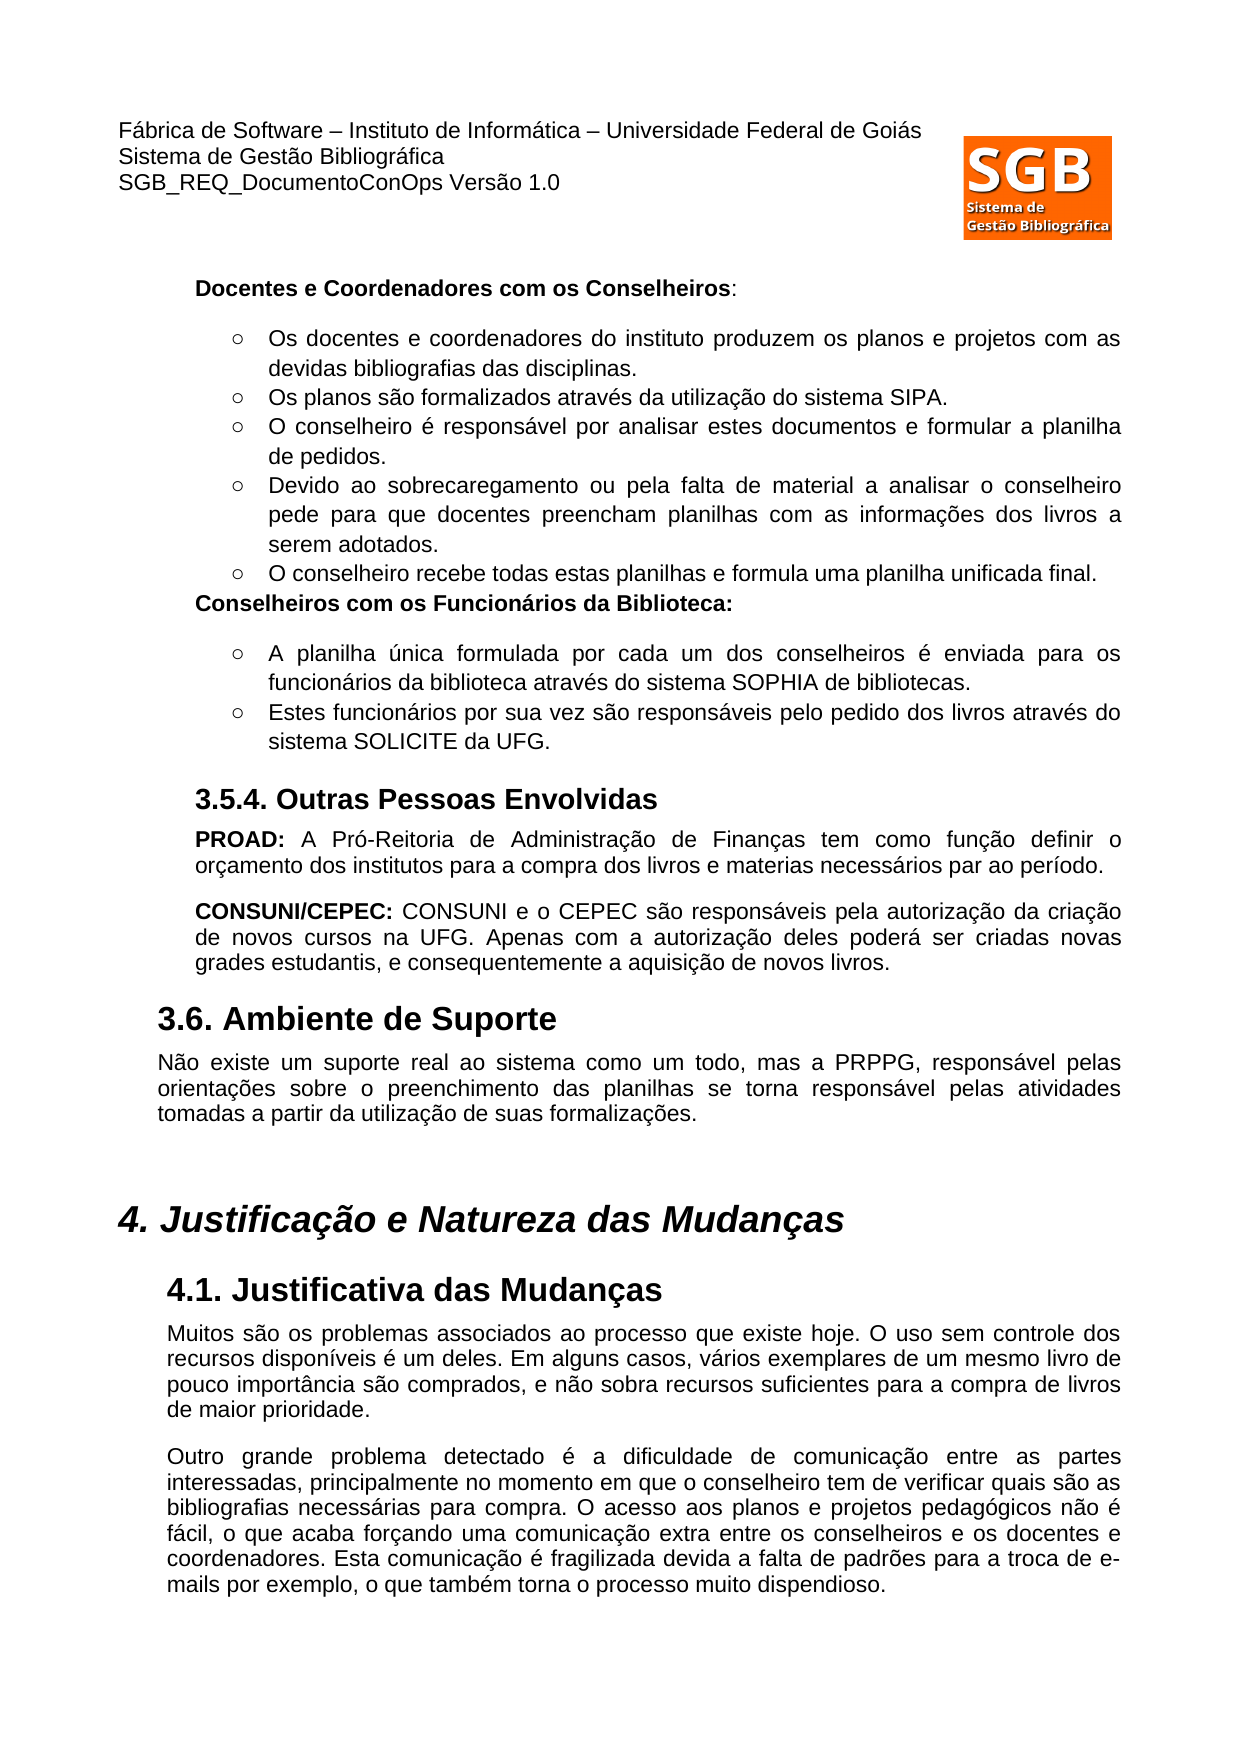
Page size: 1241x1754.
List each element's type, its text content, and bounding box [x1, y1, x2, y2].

list Os docentes e coordenadores do instituto produzem os planos e projetos com as devidas bibliografias das disciplinas. [231, 326, 1122, 381]
subtitle 4. Justificação e Natureza das Mudanças [118, 1198, 1122, 1240]
text Conselheiros com os Funcionários da Biblioteca: [195, 590, 1122, 616]
list Devido ao sobrecaregamento ou pela falta de material a analisar o conselheiro pede para que docentes preencham planilhas com as informações dos livros a serem adotados. [231, 473, 1122, 557]
text Docentes e Coordenadores com os Conselheiros: [195, 276, 1122, 301]
list A planilha única formulada por cada um dos conselheiros é enviada para os funcionários da biblioteca através do sistema SOPHIA de bibliotecas. [231, 641, 1122, 696]
list O conselheiro é responsável por analisar estes documentos e formular a planilha de pedidos. [231, 414, 1122, 469]
text Outro grande problema detectado é a dificuldade de comunicação entre as partes interessadas, principalmente no momento em que o conselheiro tem de verificar quais são as bibliografias necessárias para compra. O acesso aos planos e projetos pedagógicos não é fácil, o que acaba forçando uma comunicação extra entre os conselheiros e os docentes e coordenadores. Esta comunicação é fragilizada devida a falta de padrões para a troca de e-mails por exemplo, o que também torna o processo muito dispendioso. [167, 1443, 1122, 1597]
subtitle 4.1. Justificativa das Mudanças [167, 1271, 1122, 1308]
text Muitos são os problemas associados ao processo que existe hoje. O uso sem controle dos recursos disponíveis é um deles. Em alguns casos, vários exemplares de um mesmo livro de pouco importância são comprados, e não sobra recursos suficientes para a compra de livros de maior prioridade. [167, 1320, 1122, 1423]
list O conselheiro recebe todas estas planilhas e formula uma planilha unificada final. [231, 561, 1122, 587]
list Os planos são formalizados através da utilização do sistema SIPA. [231, 385, 1122, 410]
subtitle 3.6. Ambiente de Suporte [157, 1001, 1122, 1038]
list Estes funcionários por sua vez são responsáveis pelo pedido dos livros através do sistema SOLICITE da UFG. [231, 699, 1122, 754]
text Não existe um suporte real ao sistema como um todo, mas a PRPPG, responsável pelas orientações sobre o preenchimento das planilhas se torna responsável pelas atividades tomadas a partir da utilização de suas formalizações. [157, 1050, 1122, 1127]
text PROAD: A Pró-Reitoria de Administração de Finanças tem como função definir o orçamento dos institutos para a compra dos livros e materias necessários par ao período. [195, 827, 1122, 878]
subtitle 3.5.4. Outras Pessoas Envolvidas [195, 783, 1122, 816]
text CONSUNI/CEPEC: CONSUNI e o CEPEC são responsáveis pela autorização da criação de novos cursos na UFG. Apenas com a autorização deles poderá ser criadas novas grades estudantis, e consequentemente a aquisição de novos livros. [195, 899, 1122, 976]
picture [963, 136, 1112, 240]
